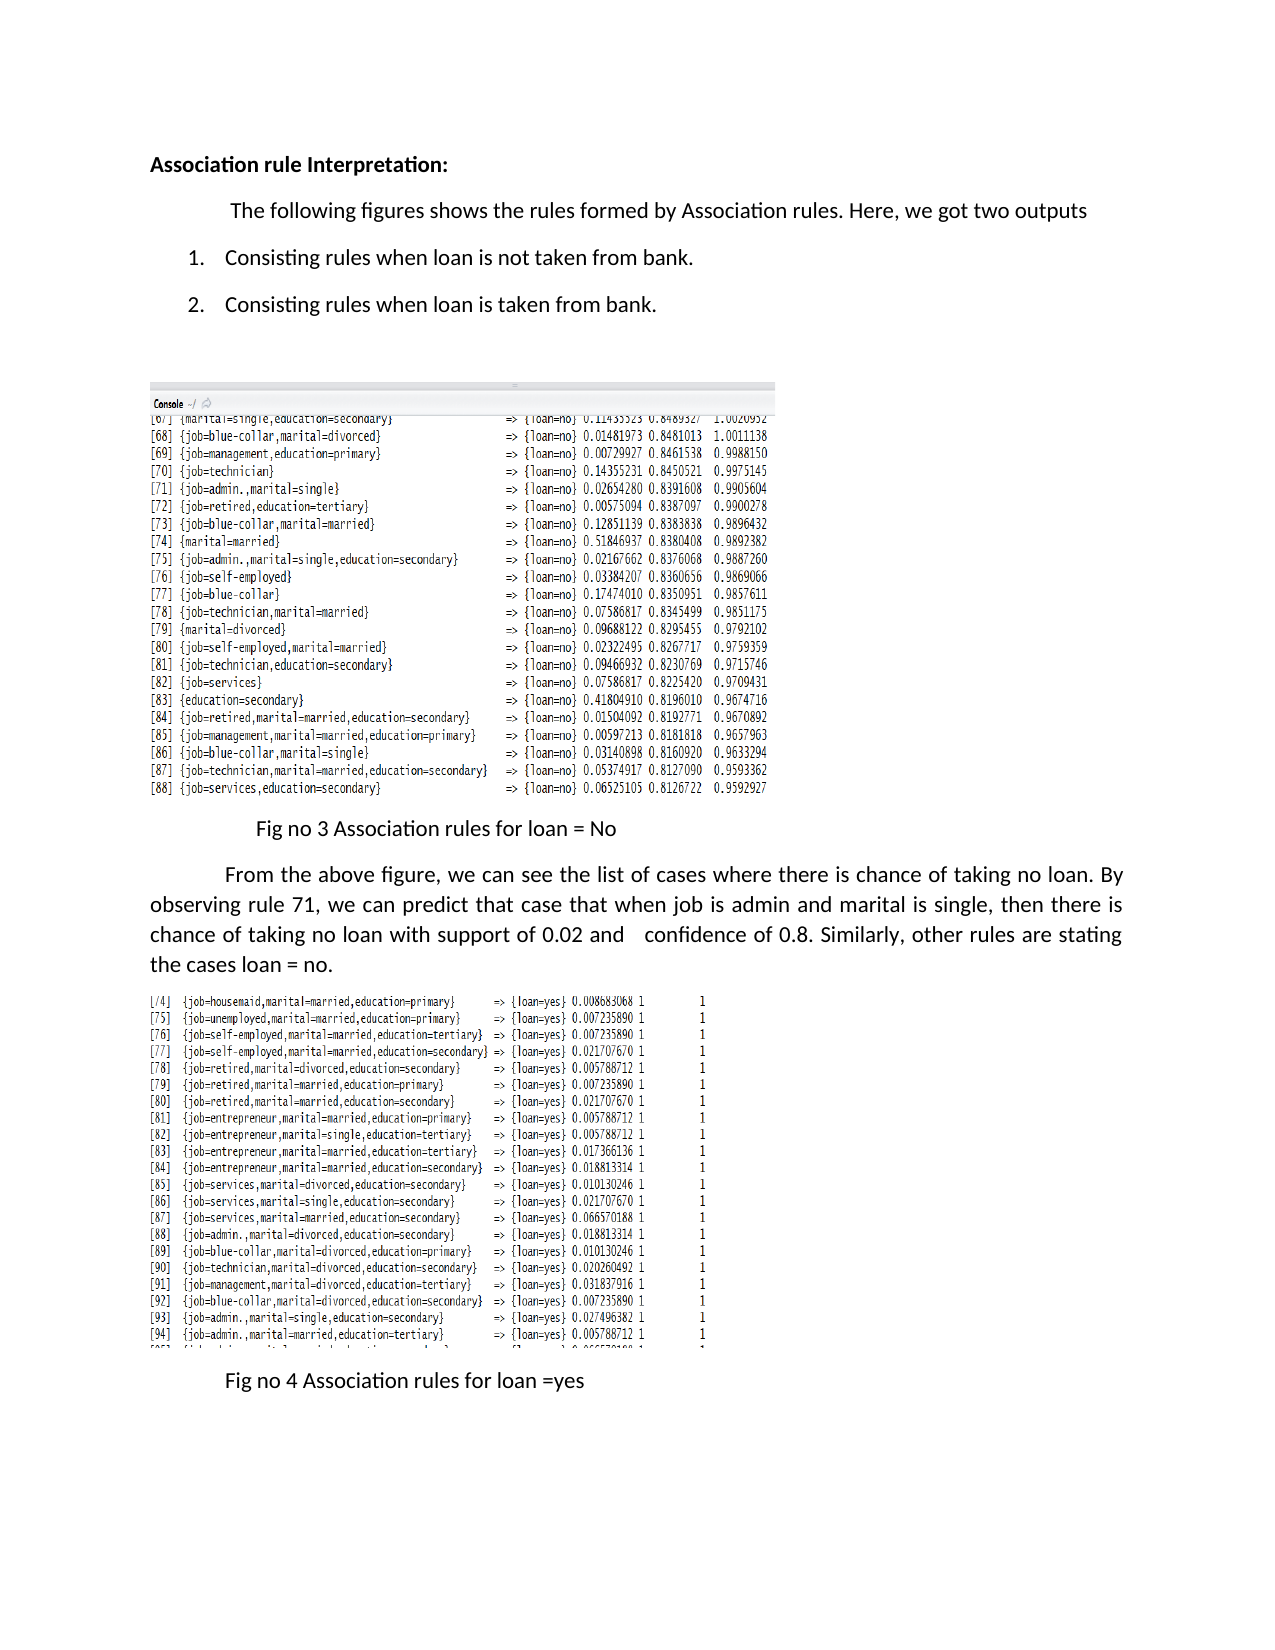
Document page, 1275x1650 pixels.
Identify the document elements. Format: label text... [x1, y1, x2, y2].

text From the above figure, we can see the list of cases where there is chance of taking no loan. By observing rule 71, we can predict that case that when job is admin and marital is single, then there is chance of taking no loan with support of 0.02 and confidence of 0.8. Similarly, other rules are stating the cases loan = no. [150, 860, 1125, 978]
list Consisting rules when loan is taken from bank. [187, 290, 1125, 318]
text Association rule Interpretation: [150, 150, 1125, 178]
text Fig no 4 Association rules for loan =yes [150, 1366, 1125, 1394]
text The following figures shows the rules formed by Association rules. Here, we got two outputs [150, 197, 1125, 224]
list Consisting rules when loan is not taken from bank. [187, 243, 1125, 271]
text Fig no 3 Association rules for loan = No [150, 814, 1125, 842]
